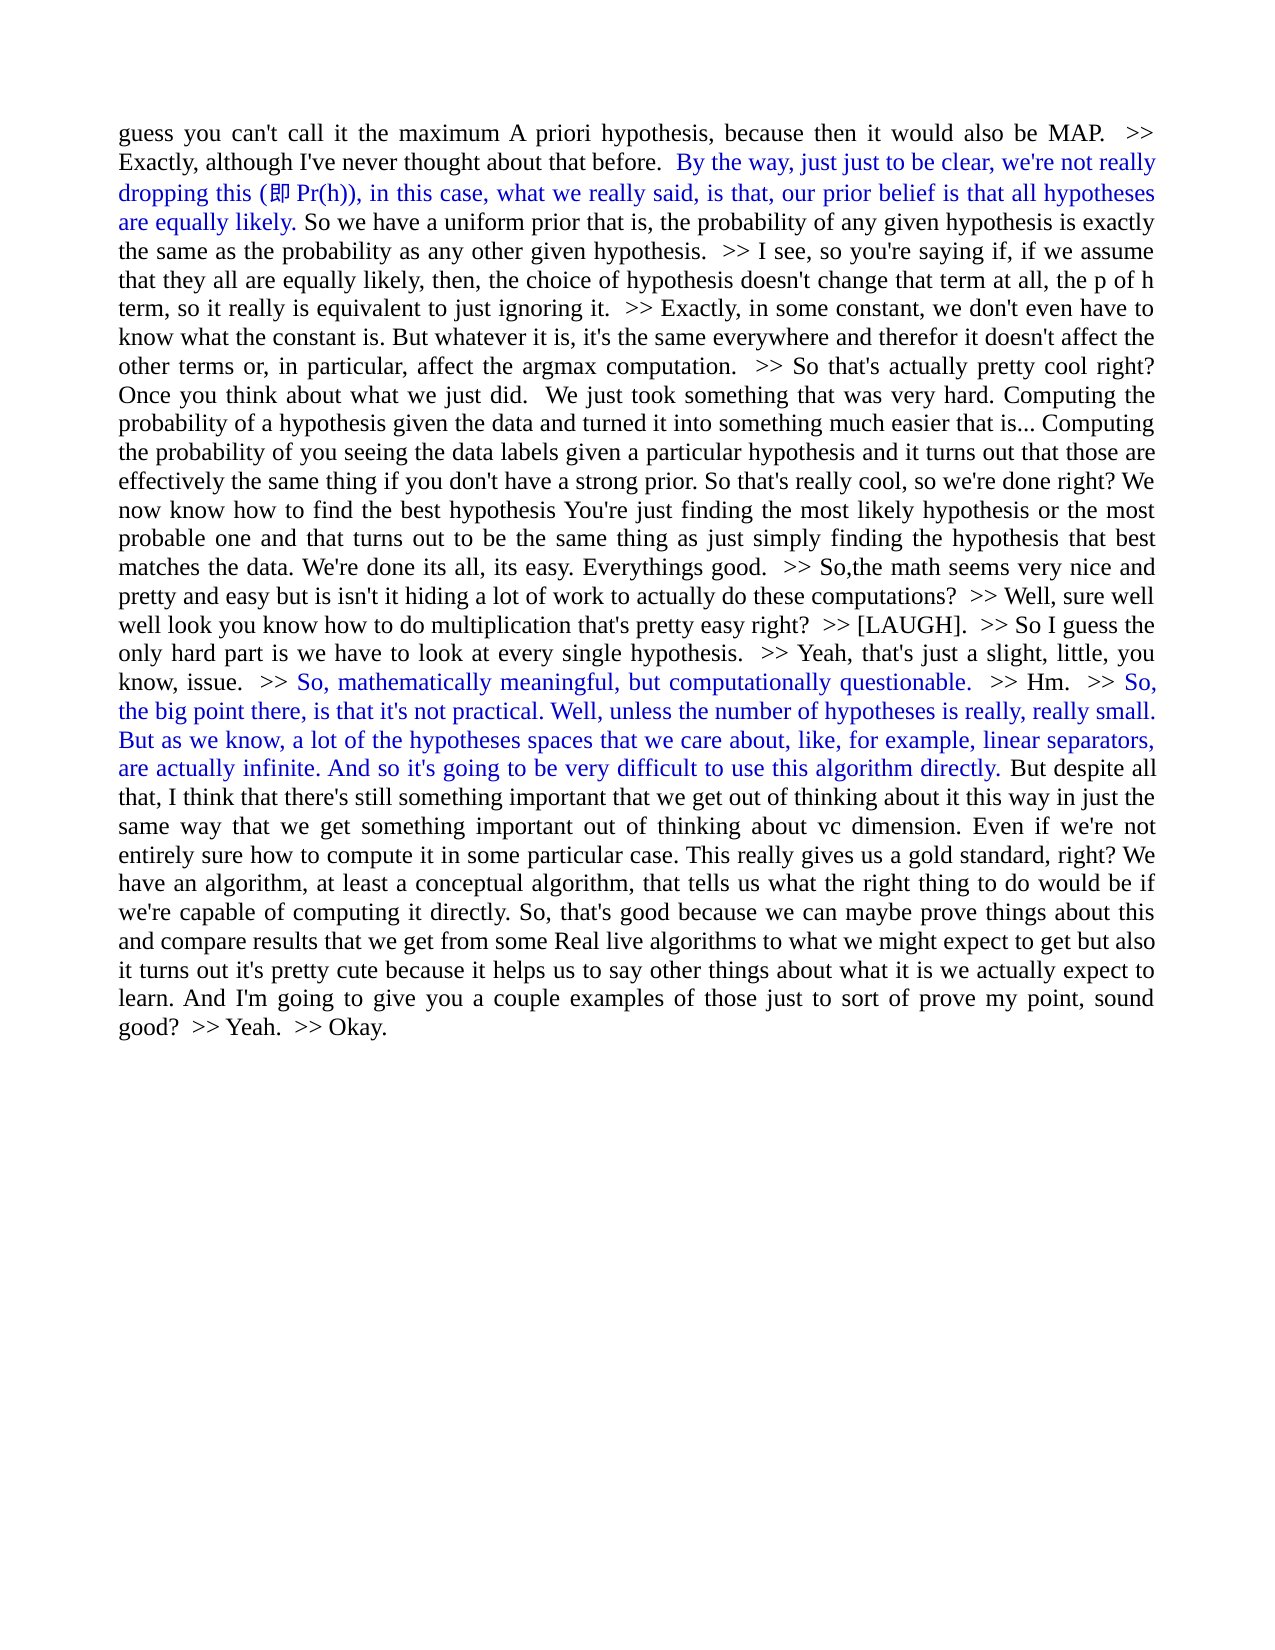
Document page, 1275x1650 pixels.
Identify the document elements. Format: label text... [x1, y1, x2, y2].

text guess you can't call it the maximum A priori hypothesis, because then it would also be MAP. >> Exactly, although I've never thought about that before. By the way, just just to be clear, we're not really dropping this (即Pr(h)), in this case, what we really said, is that, our prior belief is that all hypotheses are equally likely. So we have a uniform prior that is, the probability of any given hypothesis is exactly the same as the probability as any other given hypothesis. >> I see, so you're saying if, if we assume that they all are equally likely, then, the choice of hypothesis doesn't change that term at all, the p of h term, so it really is equivalent to just ignoring it. >> Exactly, in some constant, we don't even have to know what the constant is. But whatever it is, it's the same everywhere and therefor it doesn't affect the other terms or, in particular, affect the argmax computation. >> So that's actually pretty cool right? Once you think about what we just did. We just took something that was very hard. Computing the probability of a hypothesis given the data and turned it into something much easier that is... Computing the probability of you seeing the data labels given a particular hypothesis and it turns out that those are effectively the same thing if you don't have a strong prior. So that's really cool, so we're done right? We now know how to find the best hypothesis You're just finding the most likely hypothesis or the most probable one and that turns out to be the same thing as just simply finding the hypothesis that best matches the data. We're done its all, its easy. Everythings good. >> So,the math seems very nice and pretty and easy but is isn't it hiding a lot of work to actually do these computations? >> Well, sure well well look you know how to do multiplication that's pretty easy right? >> [LAUGH]. >> So I guess the only hard part is we have to look at every single hypothesis. >> Yeah, that's just a slight, little, you know, issue. >> So, mathematically meaningful, but computationally questionable. >> Hm. >> So, the big point there, is that it's not practical. Well, unless the number of hypotheses is really, really small. But as we know, a lot of the hypotheses spaces that we care about, like, for example, linear separators, are actually infinite. And so it's going to be very difficult to use this algorithm directly. But despite all that, I think that there's still something important that we get out of thinking about it this way in just the same way that we get something important out of thinking about vc dimension. Even if we're not entirely sure how to compute it in some particular case. This really gives us a gold standard, right? We have an algorithm, at least a conceptual algorithm, that tells us what the right thing to do would be if we're capable of computing it directly. So, that's good because we can maybe prove things about this and compare results that we get from some Real live algorithms to what we might expect to get but also it turns out it's pretty cute because it helps us to say other things about what it is we actually expect to learn. And I'm going to give you a couple examples of those just to sort of prove my point, sound good? >> Yeah. >> Okay. [118, 118, 1157, 1041]
